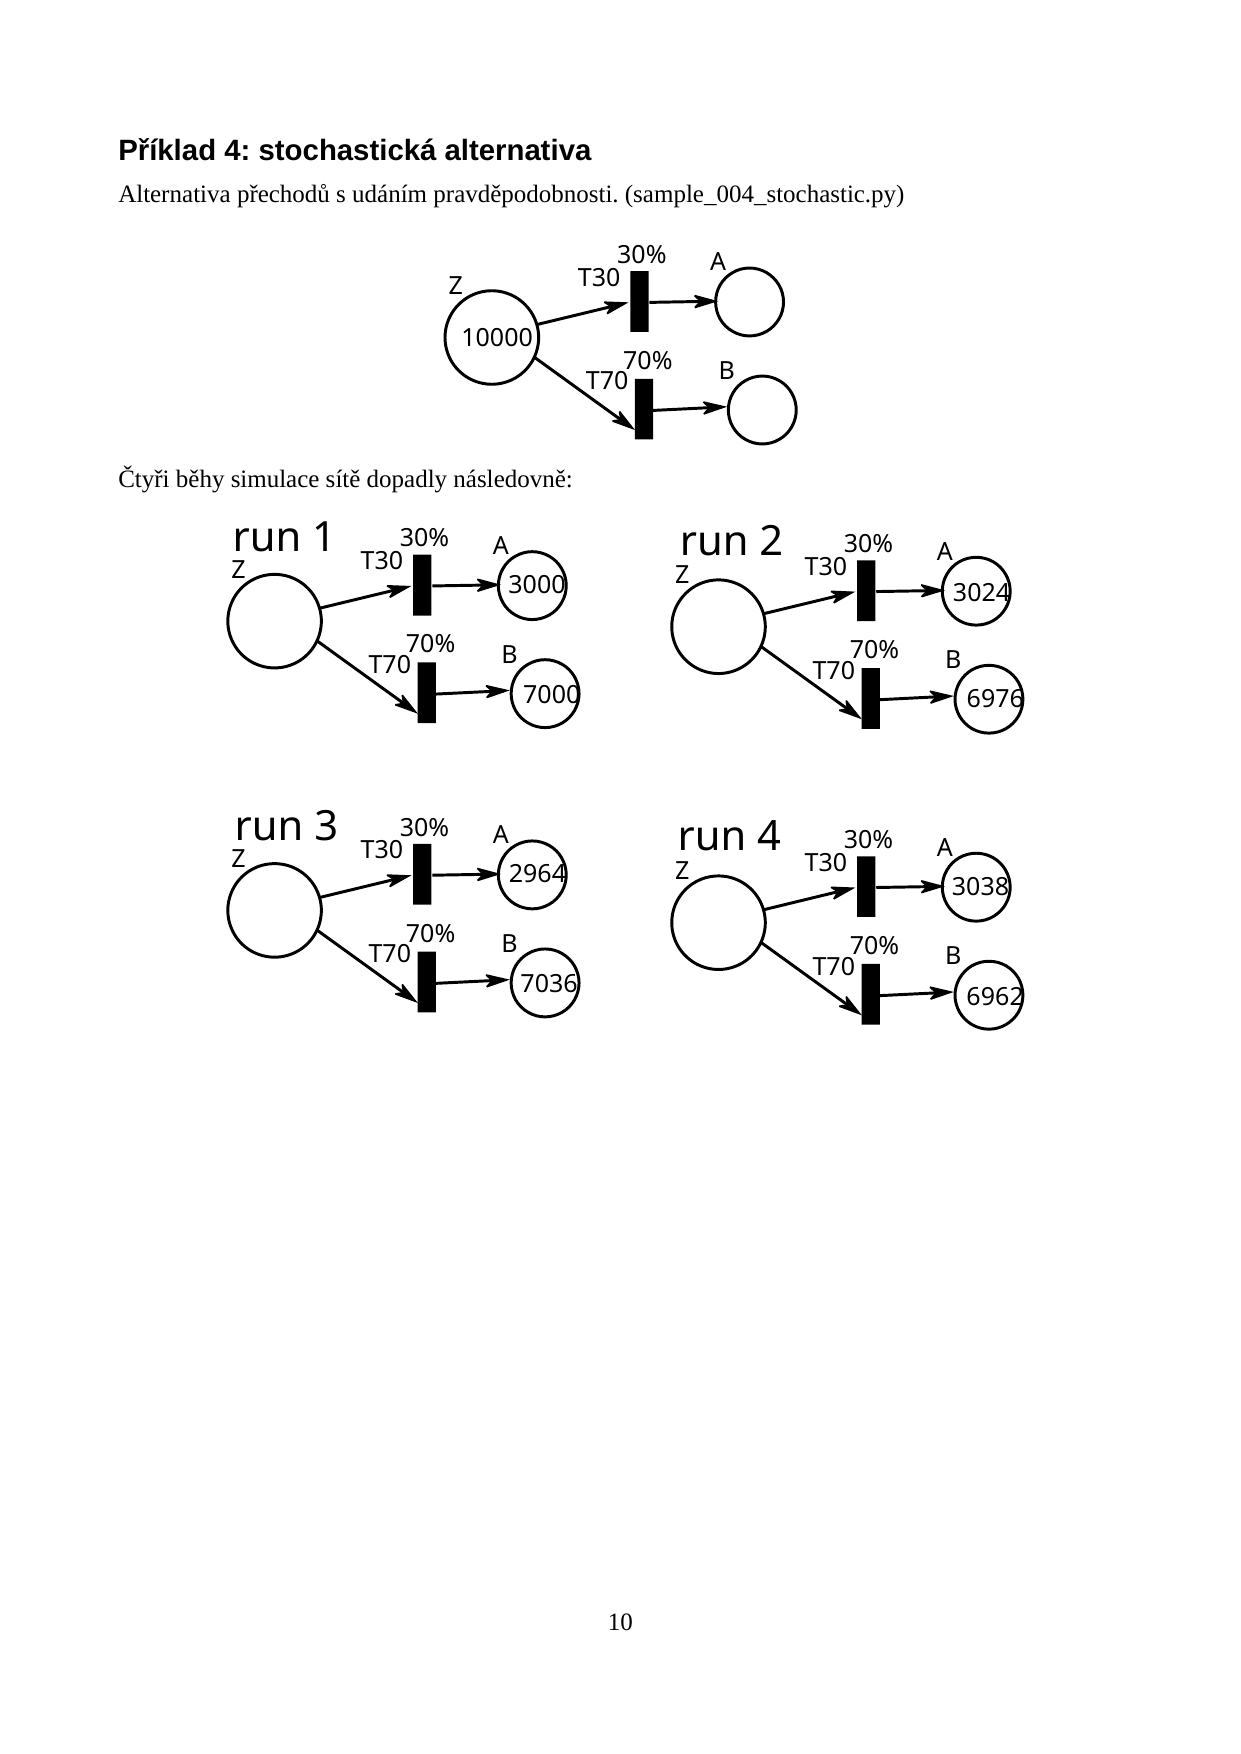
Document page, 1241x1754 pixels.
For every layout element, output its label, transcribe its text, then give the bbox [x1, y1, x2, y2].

text Alternativa přechodů s udáním pravděpodobnosti. (sample_004_stochastic.py) [118, 179, 1122, 208]
text Čtyři běhy simulace sítě dopadly následovně: [118, 227, 1122, 493]
subtitle Příklad 4: stochastická alternativa [118, 133, 1122, 166]
